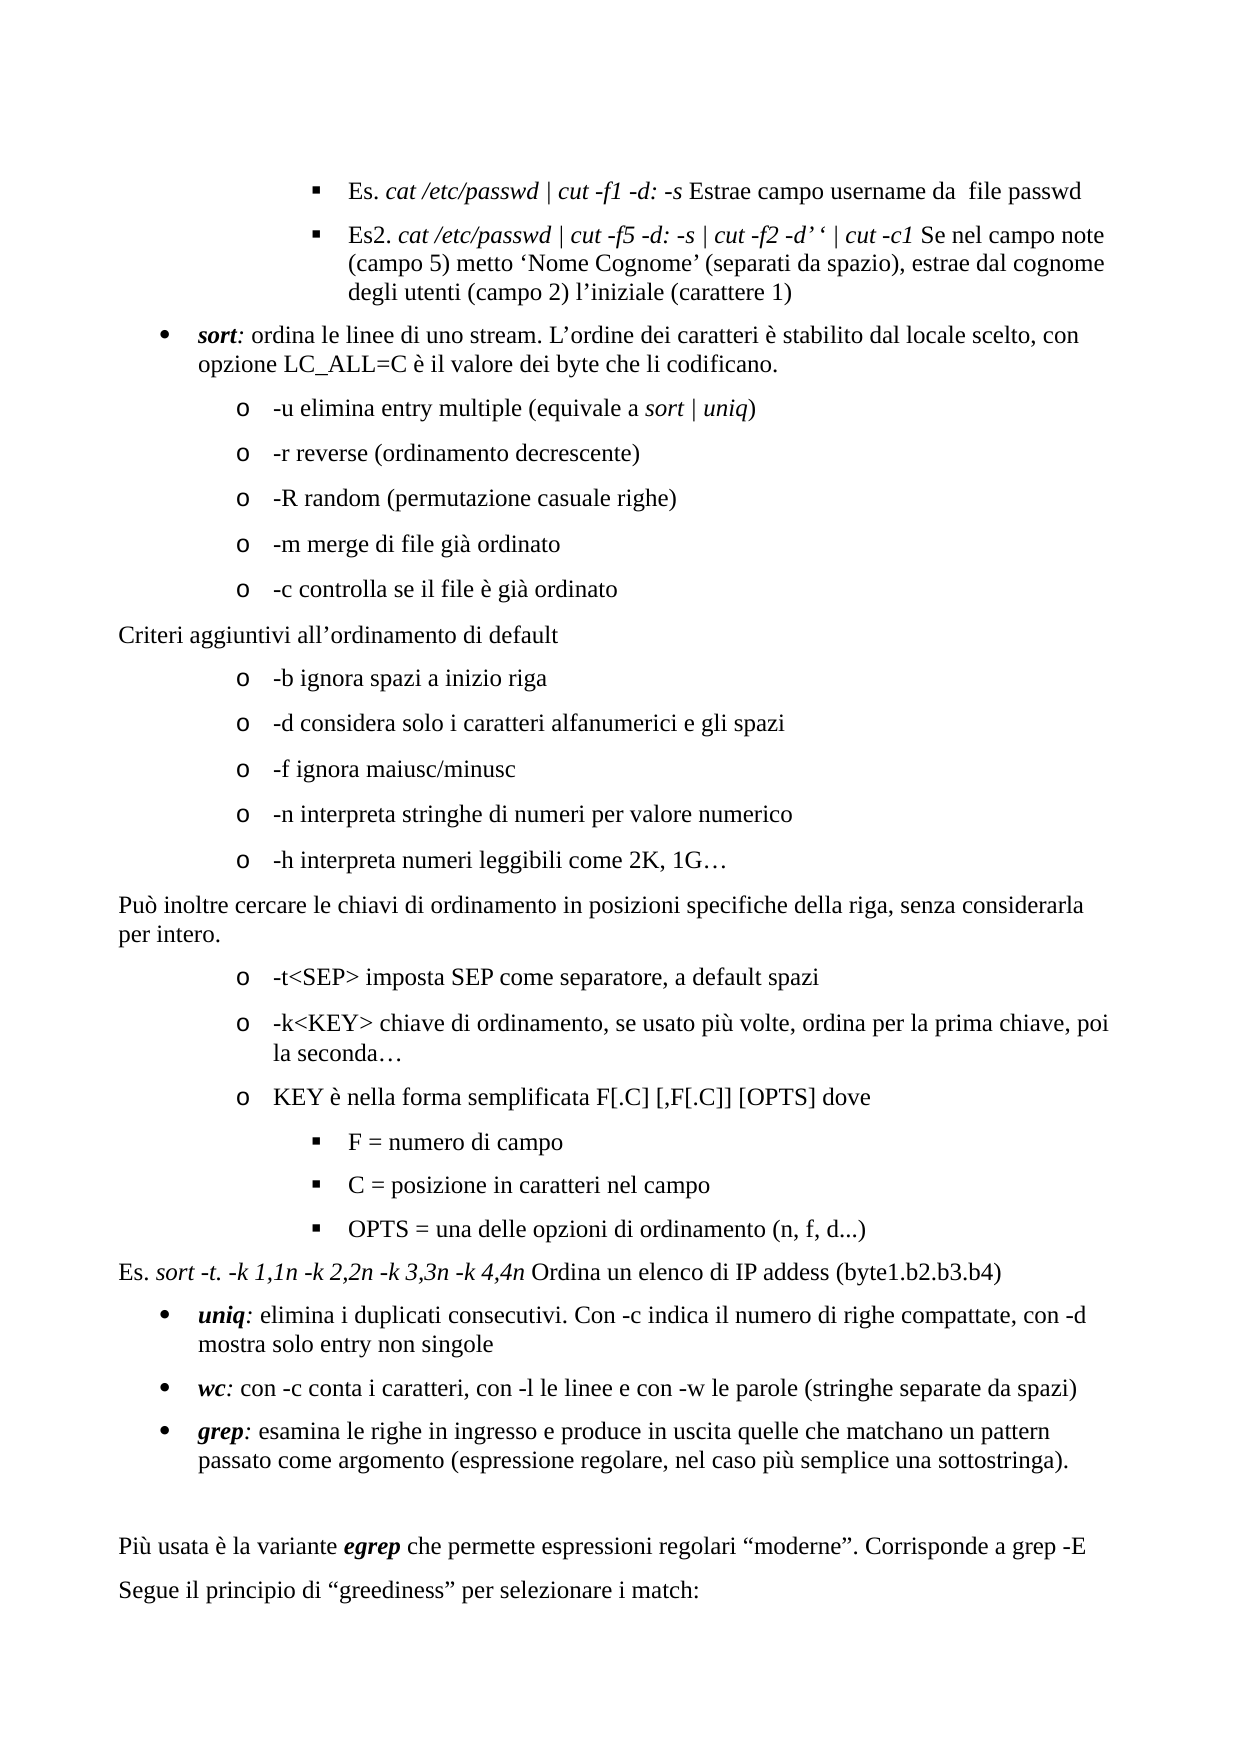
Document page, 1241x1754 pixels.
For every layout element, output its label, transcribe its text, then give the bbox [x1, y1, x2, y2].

list -r reverse (ordinamento decrescente) [235, 438, 1122, 469]
list uniq: elimina i duplicati consecutivi. Con -c indica il numero di righe compattate, con -d mostra solo entry non singole [160, 1301, 1122, 1358]
list Es2. cat /etc/passwd | cut -f5 -d: -s | cut -f2 -d’ ‘ | cut -c1 Se nel campo note (campo 5) metto ‘Nome Cognome’ (separati da spazio), estrae dal cognome degli utenti (campo 2) l’iniziale (carattere 1) [310, 220, 1122, 306]
list KEY è nella forma semplificata F[.C] [,F[.C]] [OPTS] dove [235, 1082, 1122, 1113]
list -R random (permutazione casuale righe) [235, 483, 1122, 514]
list C = posizione in caratteri nel campo [310, 1171, 1122, 1199]
list -k<KEY> chiave di ordinamento, se usato più volte, ordina per la prima chiave, poi la seconda… [235, 1008, 1122, 1067]
list sort: ordina le linee di uno stream. L’ordine dei caratteri è stabilito dal locale scelto, con opzione LC_ALL=C è il valore dei byte che li codificano. [160, 321, 1122, 378]
list -m merge di file già ordinato [235, 529, 1122, 560]
text Es. sort -t. -k 1,1n -k 2,2n -k 3,3n -k 4,4n Ordina un elenco di IP addess (byte1.b2.b3.b4) [118, 1257, 1122, 1286]
list -u elimina entry multiple (equivale a sort | uniq) [235, 393, 1122, 423]
text Può inoltre cercare le chiavi di ordinamento in posizioni specifiche della riga, senza considerarla per intero. [118, 890, 1122, 948]
list Es. cat /etc/passwd | cut -f1 -d: -s Estrae campo username da file passwd [310, 176, 1122, 205]
list -t<SEP> imposta SEP come separatore, a default spazi [235, 962, 1122, 993]
list -n interpreta stringhe di numeri per valore numerico [235, 799, 1122, 830]
text Criteri aggiuntivi all’ordinamento di default [118, 620, 1122, 648]
list -h interpreta numeri leggibili come 2K, 1G… [235, 845, 1122, 876]
list -b ignora spazi a inizio riga [235, 663, 1122, 694]
text Segue il principio di “greediness” per selezionare i match: [118, 1575, 1122, 1603]
list -d considera solo i caratteri alfanumerici e gli spazi [235, 708, 1122, 739]
list grep: esamina le righe in ingresso e produce in uscita quelle che matchano un pattern passato come argomento (espressione regolare, nel caso più semplice una sottostringa). [160, 1416, 1122, 1473]
list F = numero di campo [310, 1127, 1122, 1156]
list -f ignora maiusc/minusc [235, 754, 1122, 785]
list -c controlla se il file è già ordinato [235, 574, 1122, 605]
text Più usata è la variante egrep che permette espressioni regolari “moderne”. Corrisponde a grep -E [118, 1531, 1122, 1560]
list OPTS = una delle opzioni di ordinamento (n, f, d...) [310, 1214, 1122, 1243]
list wc: con -c conta i caratteri, con -l le linee e con -w le parole (stringhe separate da spazi) [160, 1373, 1122, 1401]
